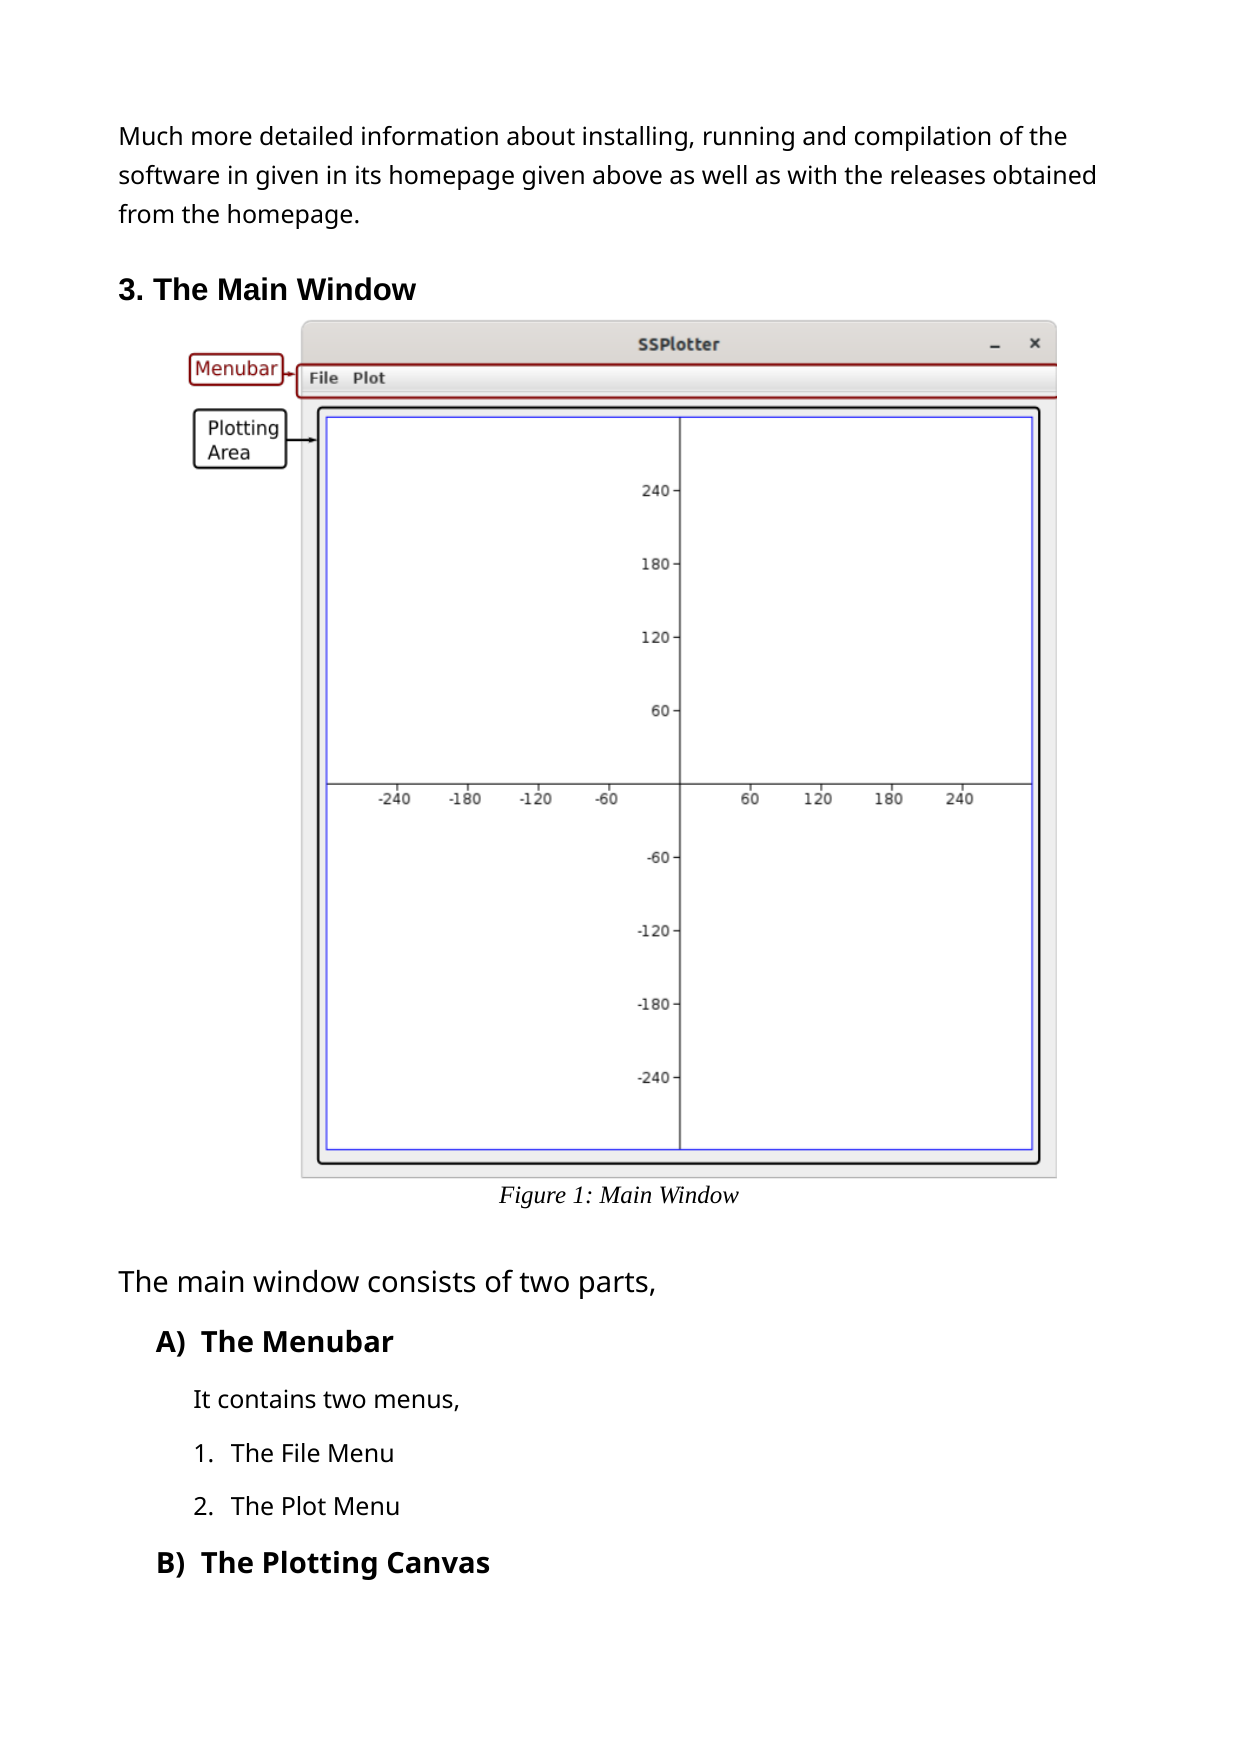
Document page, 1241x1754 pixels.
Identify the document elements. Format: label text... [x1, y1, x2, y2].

list The Plot Menu [193, 1489, 1122, 1523]
list The Plotting Canvas [156, 1543, 1122, 1582]
list The Menubar [156, 1321, 1122, 1361]
list The File Menu [193, 1435, 1122, 1469]
subtitle 3. The Main Window [118, 271, 1122, 307]
list It contains two menus, [156, 1382, 1122, 1416]
picture [183, 319, 1057, 1181]
text Much more detailed information about installing, running and compilation of the software in given in its homepage given above as well as with the releases obtained from the homepage. [118, 118, 1122, 231]
text Figure 1: Main Window [183, 1181, 1057, 1209]
text The main window consists of two parts, [118, 1261, 1122, 1301]
